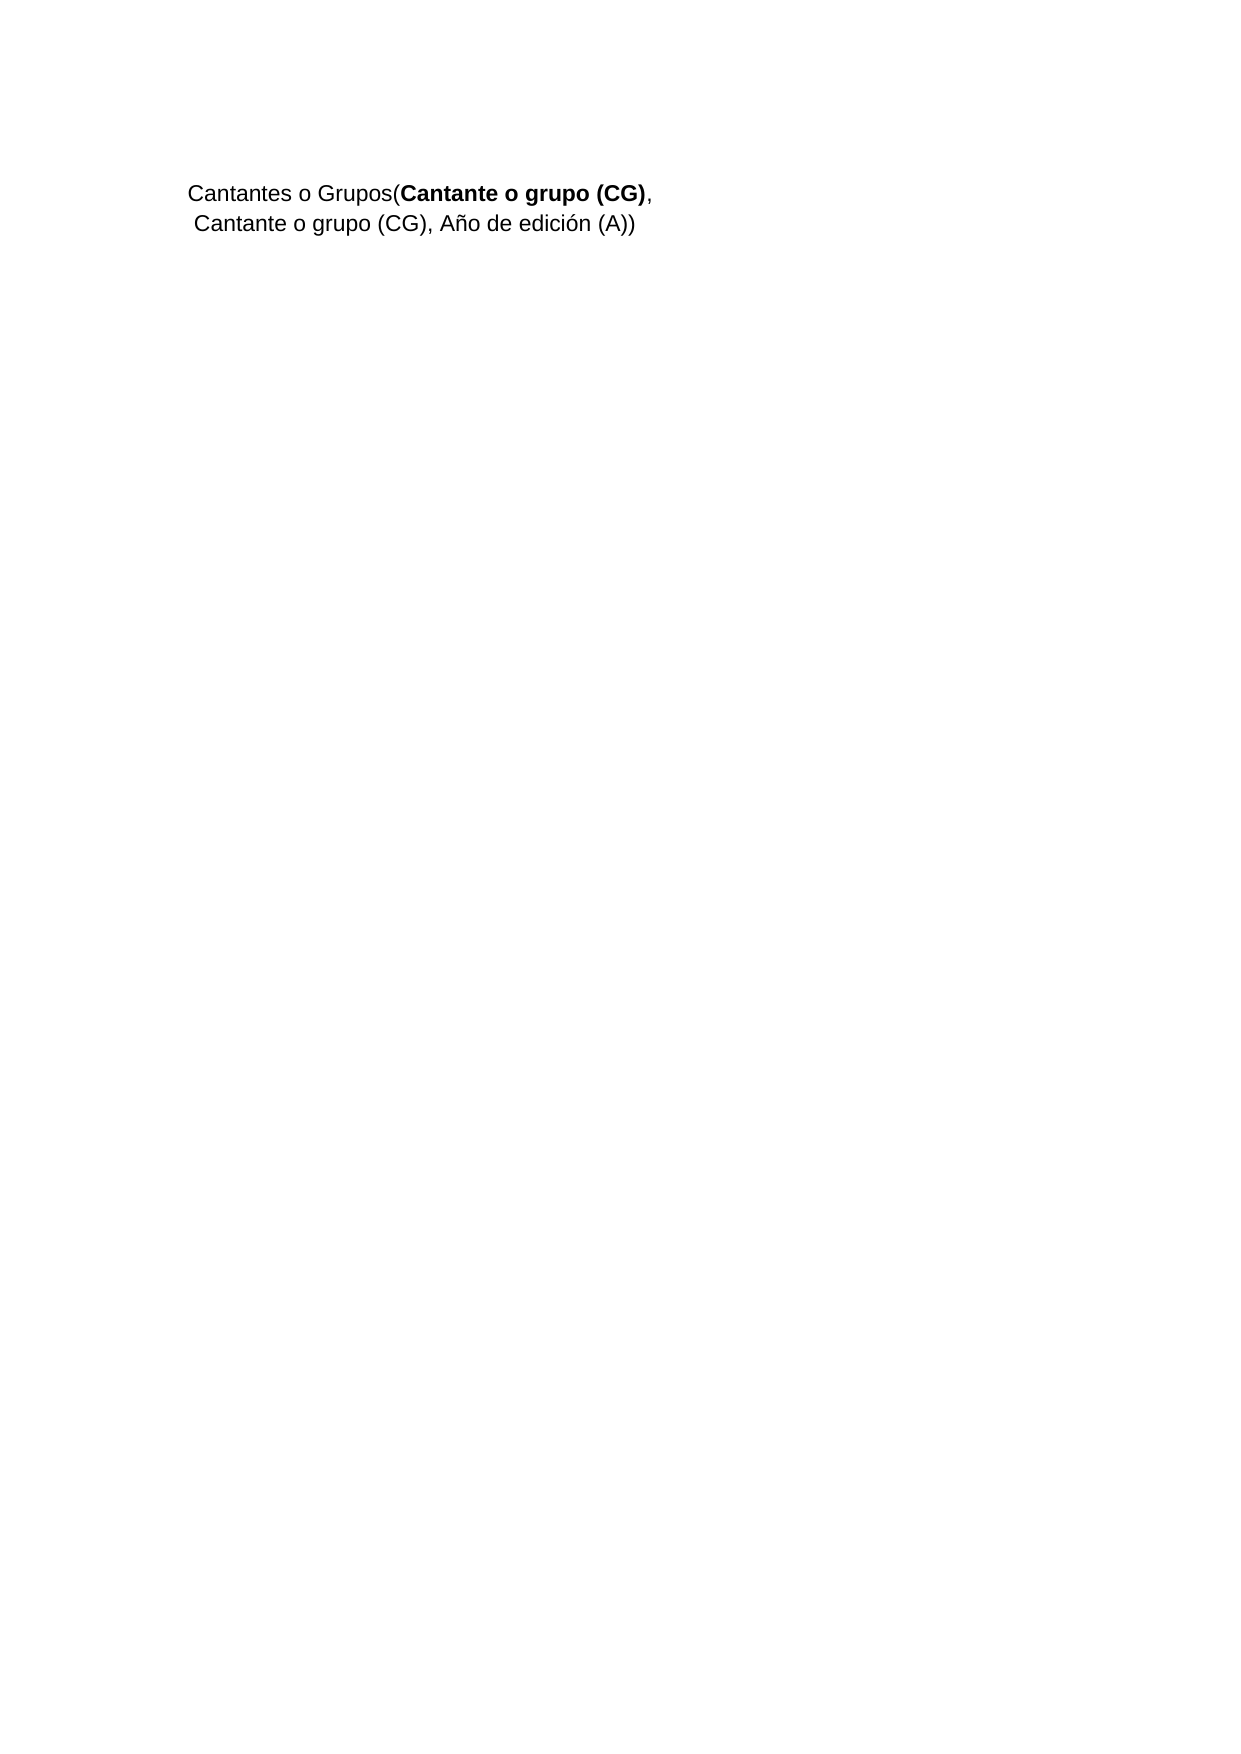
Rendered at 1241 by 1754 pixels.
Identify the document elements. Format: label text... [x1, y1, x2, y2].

text Cantante o grupo (CG), Año de edición (A)) [187, 210, 1090, 237]
text Cantantes o Grupos(Cantante o grupo (CG), [187, 180, 1090, 207]
